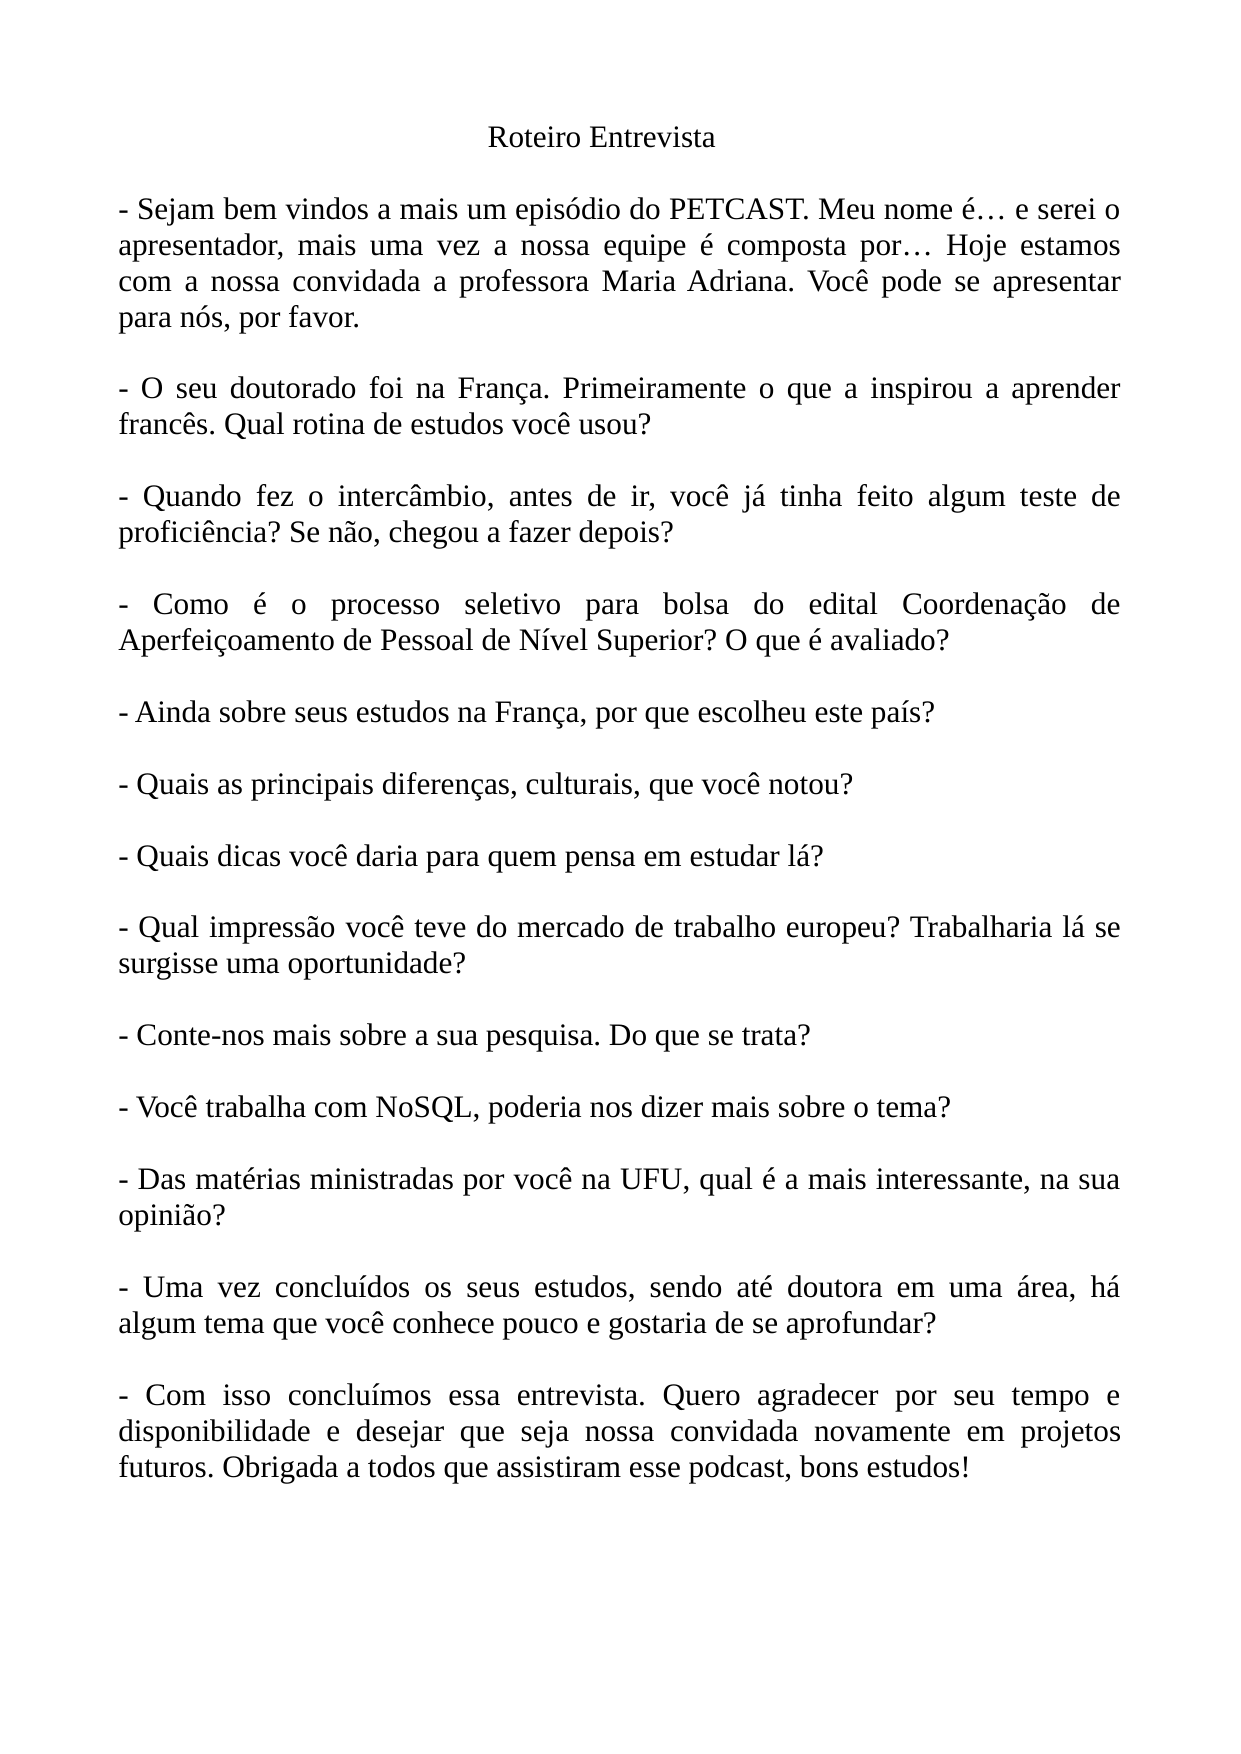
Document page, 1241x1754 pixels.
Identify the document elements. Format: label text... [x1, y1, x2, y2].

text Roteiro Entrevista [118, 118, 1122, 154]
text - Sejam bem vindos a mais um episódio do PETCAST. Meu nome é… e serei o apresentador, mais uma vez a nossa equipe é composta por… Hoje estamos com a nossa convidada a professora Maria Adriana. Você pode se apresentar para nós, por favor. [118, 190, 1122, 334]
text - Como é o processo seletivo para bolsa do edital Coordenação de Aperfeiçoamento de Pessoal de Nível Superior? O que é avaliado? [118, 585, 1122, 657]
text - Quando fez o intercâmbio, antes de ir, você já tinha feito algum teste de proficiência? Se não, chegou a fazer depois? [118, 477, 1122, 549]
text - Com isso concluímos essa entrevista. Quero agradecer por seu tempo e disponibilidade e desejar que seja nossa convidada novamente em projetos futuros. Obrigada a todos que assistiram esse podcast, bons estudos! [118, 1376, 1122, 1484]
text - Quais dicas você daria para quem pensa em estudar lá? [118, 837, 1122, 873]
text - Qual impressão você teve do mercado de trabalho europeu? Trabalharia lá se surgisse uma oportunidade? [118, 909, 1122, 981]
text - Conte-nos mais sobre a sua pesquisa. Do que se trata? [118, 1017, 1122, 1052]
text - Das matérias ministradas por você na UFU, qual é a mais interessante, na sua opinião? [118, 1160, 1122, 1232]
text - Quais as principais diferenças, culturais, que você notou? [118, 765, 1122, 801]
text - O seu doutorado foi na França. Primeiramente o que a inspirou a aprender francês. Qual rotina de estudos você usou? [118, 370, 1122, 442]
text - Ainda sobre seus estudos na França, por que escolheu este país? [118, 693, 1122, 729]
text - Você trabalha com NoSQL, poderia nos dizer mais sobre o tema? [118, 1088, 1122, 1124]
text - Uma vez concluídos os seus estudos, sendo até doutora em uma área, há algum tema que você conhece pouco e gostaria de se aprofundar? [118, 1268, 1122, 1340]
